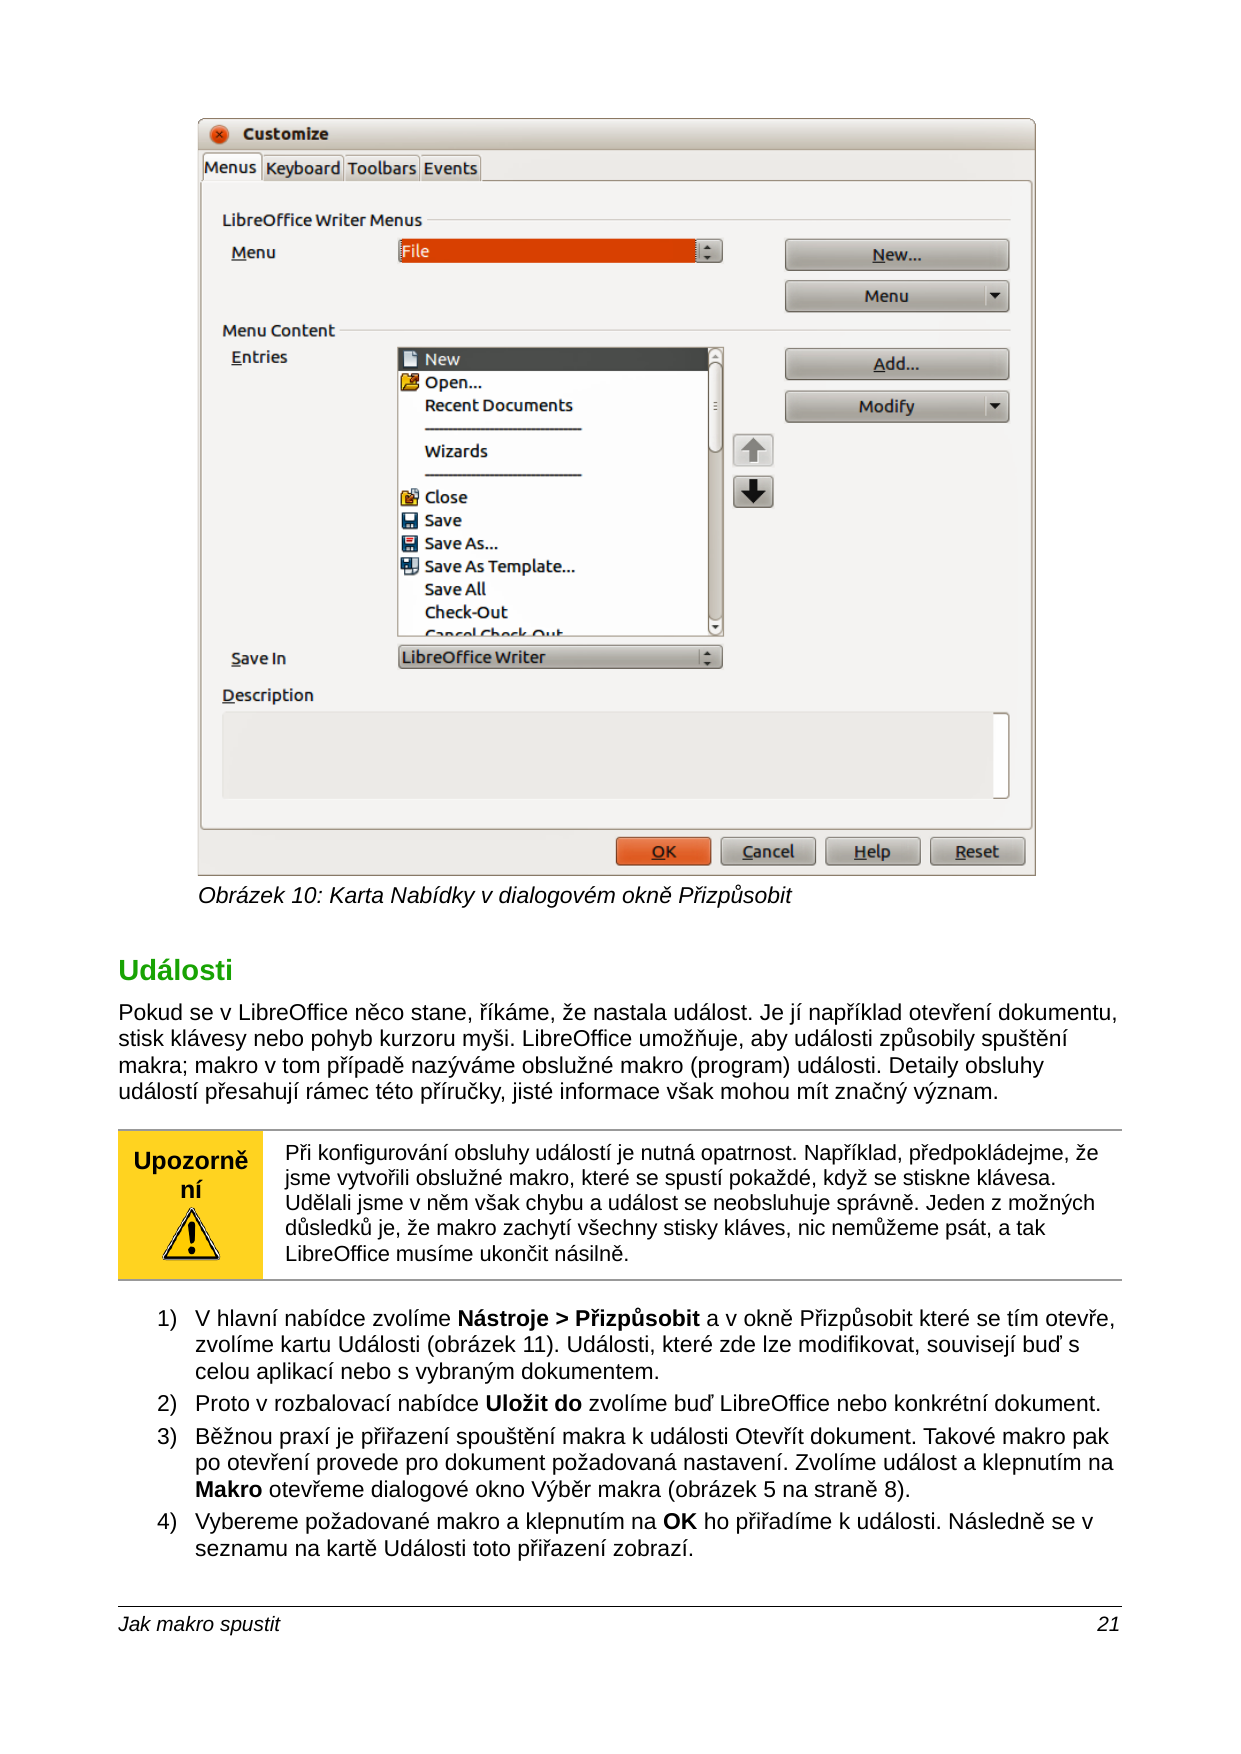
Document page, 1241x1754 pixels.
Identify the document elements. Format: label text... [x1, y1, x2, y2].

picture [158, 1203, 224, 1264]
subtitle Události [118, 953, 1122, 986]
list Proto v rozbalovací nabídce Uložit do zvolíme buď LibreOffice nebo konkrétní dokument. [177, 1390, 1122, 1417]
list V hlavní nabídce zvolíme Nástroje > Přizpůsobit a v okně Přizpůsobit které se tím otevře, zvolíme kartu Události (obrázek 11). Události, které zde lze modifikovat, souvisejí buď s celou aplikací nebo s vybraným dokumentem. [177, 1305, 1122, 1384]
table_header Upozornění [118, 1131, 263, 1279]
table_header Při konfigurování obsluhy událostí je nutná opatrnost. Například, předpokládejme, že jsme vytvořili obslužné makro, které se spustí pokaždé, když se stiskne klávesa. Udělali jsme v něm však chybu a událost se neobsluhuje správně. Jeden z možných důsledků je, že makro zachytí všechny stisky kláves, nic nemůžeme psát, a tak LibreOffice musíme ukončit násilně. [264, 1131, 1122, 1279]
list Vybereme požadované makro a klepnutím na OK ho přiřadíme k události. Následně se v seznamu na kartě Události toto přiřazení zobrazí. [177, 1508, 1122, 1561]
text Obrázek 10 : Karta Nabídky v dialogovém okně Přizpůsobit [198, 882, 1042, 908]
list Běžnou praxí je přiřazení spouštění makra k události Otevřít dokument. Takové makro pak po otevření provede pro dokument požadovaná nastavení. Zvolíme událost a klepnutím na Makro otevřeme dialogové okno Výběr makra (obrázek 5 na straně 7). [177, 1423, 1122, 1502]
picture [197, 118, 1036, 876]
text Pokud se v LibreOffice něco stane, říkáme, že nastala událost. Je jí například otevření dokumentu, stisk klávesy nebo pohyb kurzoru myši. LibreOffice umožňuje, aby události způsobily spuštění makra; makro v tom případě nazýváme obslužné makro (program) události. Detaily obsluhy událostí přesahují rámec této příručky, jisté informace však mohou mít značný význam. [118, 999, 1122, 1104]
